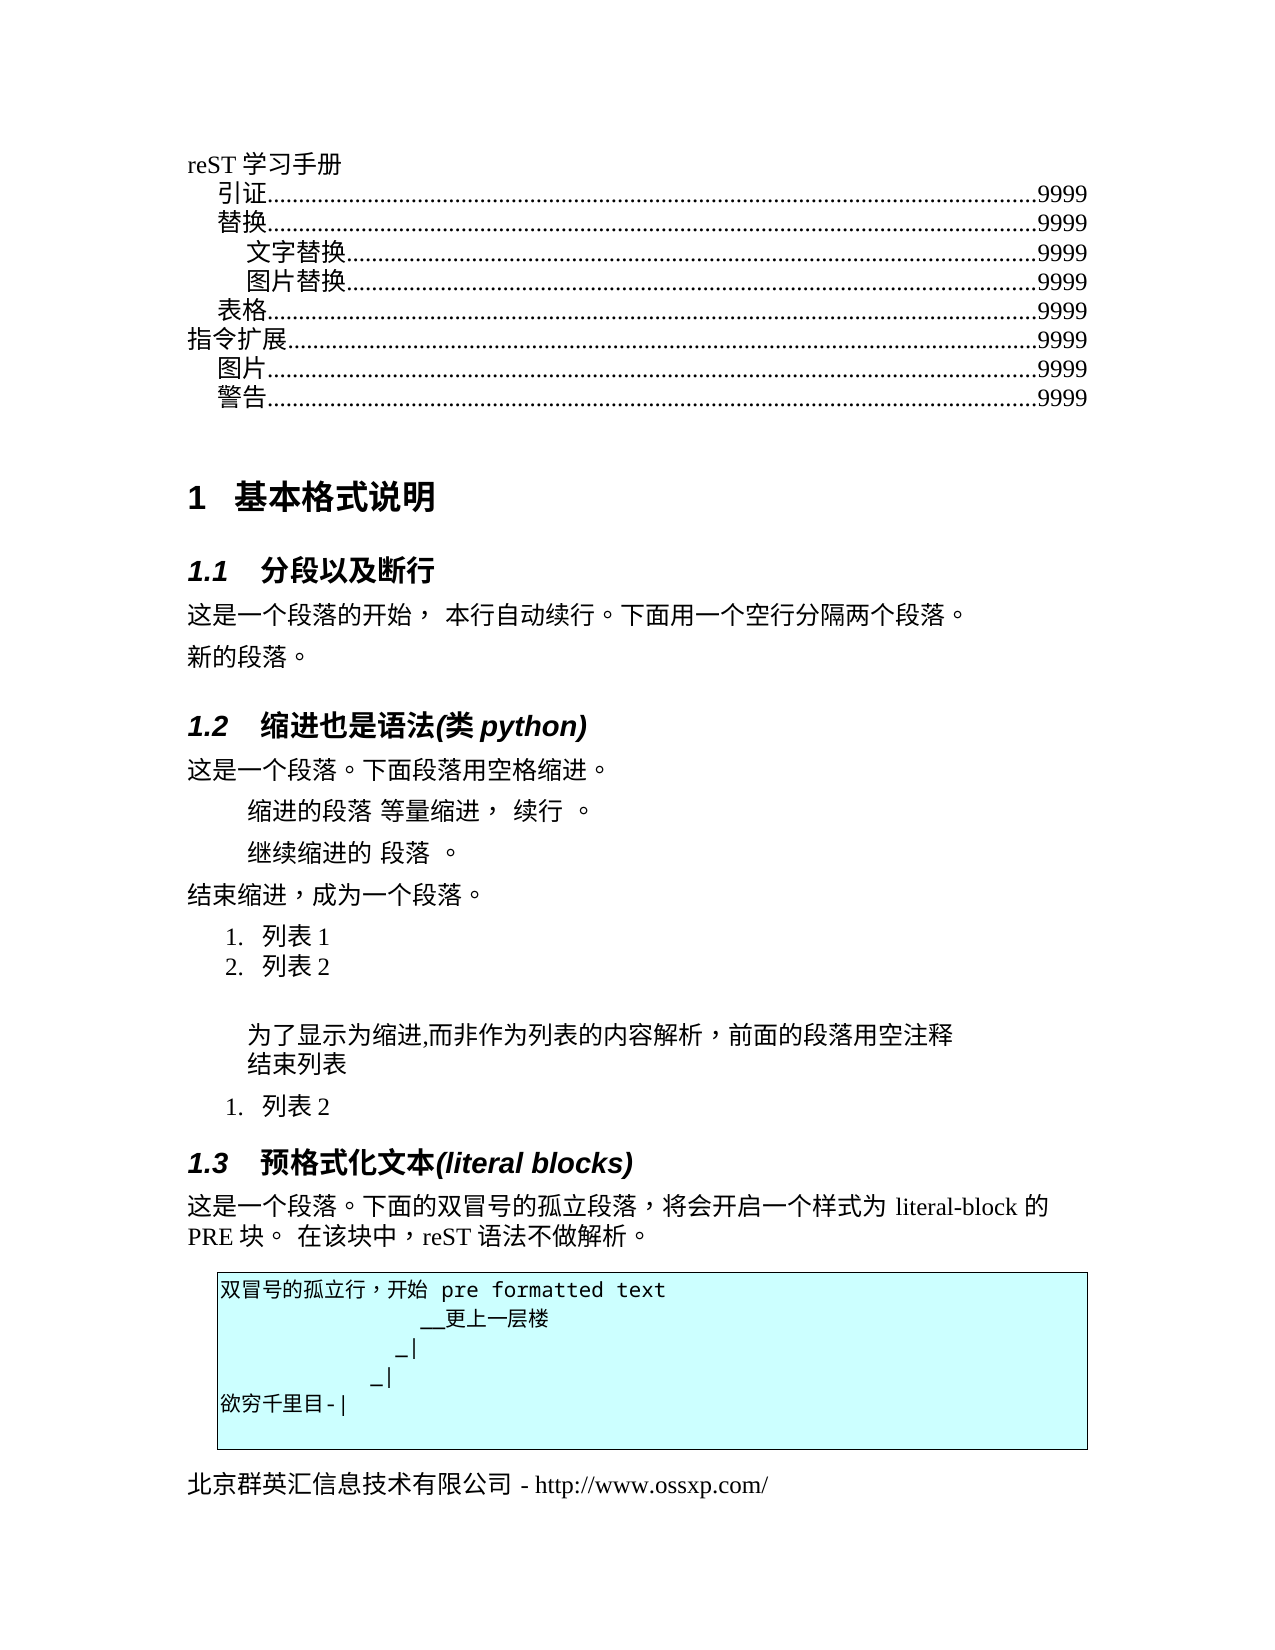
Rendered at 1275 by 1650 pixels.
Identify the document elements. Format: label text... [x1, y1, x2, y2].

text 图片 9999 [217, 354, 1087, 384]
text 替换 9999 [217, 209, 1087, 238]
list 列表2 [225, 1092, 1087, 1121]
text 引证 9999 [217, 179, 1087, 209]
subtitle 1.3 预格式化文本(literal blocks) [187, 1146, 1087, 1180]
text 双冒号的孤立行，开始 pre formatted text __更上一层楼 _| _| 欲穷千里目-| [218, 1273, 1087, 1449]
subtitle 1.2 缩进也是语法(类python) [187, 709, 1087, 743]
text 这是一个段落的开始， 本行自动续行。下面用一个空行分隔两个段落。 [187, 601, 1087, 630]
text 警告 9999 [217, 384, 1087, 413]
text 文字替换 9999 [246, 238, 1087, 267]
text 表格 9999 [217, 296, 1087, 325]
subtitle 1 基本格式说明 [187, 478, 1087, 517]
list 列表2 [225, 952, 1087, 981]
text 这是一个段落。下面的双冒号的孤立段落，将会开启一个样式为 literal-block 的 PRE 块。 在该块中，reST 语法不做解析。 [187, 1192, 1087, 1251]
text 新的段落。 [187, 643, 1087, 672]
text 结束缩进，成为一个段落。 [187, 881, 1087, 910]
text 图片替换 9999 [246, 267, 1087, 296]
text 继续缩进的 段落 。 [247, 839, 967, 868]
list 列表1 [225, 922, 1087, 952]
text 缩进的段落 等量缩进， 续行 。 [247, 797, 967, 827]
text 这是一个段落。下面段落用空格缩进。 [187, 756, 1087, 785]
text 指令扩展 9999 [187, 325, 1087, 354]
text 为了显示为缩进,而非作为列表的内容解析，前面的段落用空注释结束列表 [247, 1021, 967, 1079]
subtitle 1.1 分段以及断行 [187, 554, 1087, 588]
